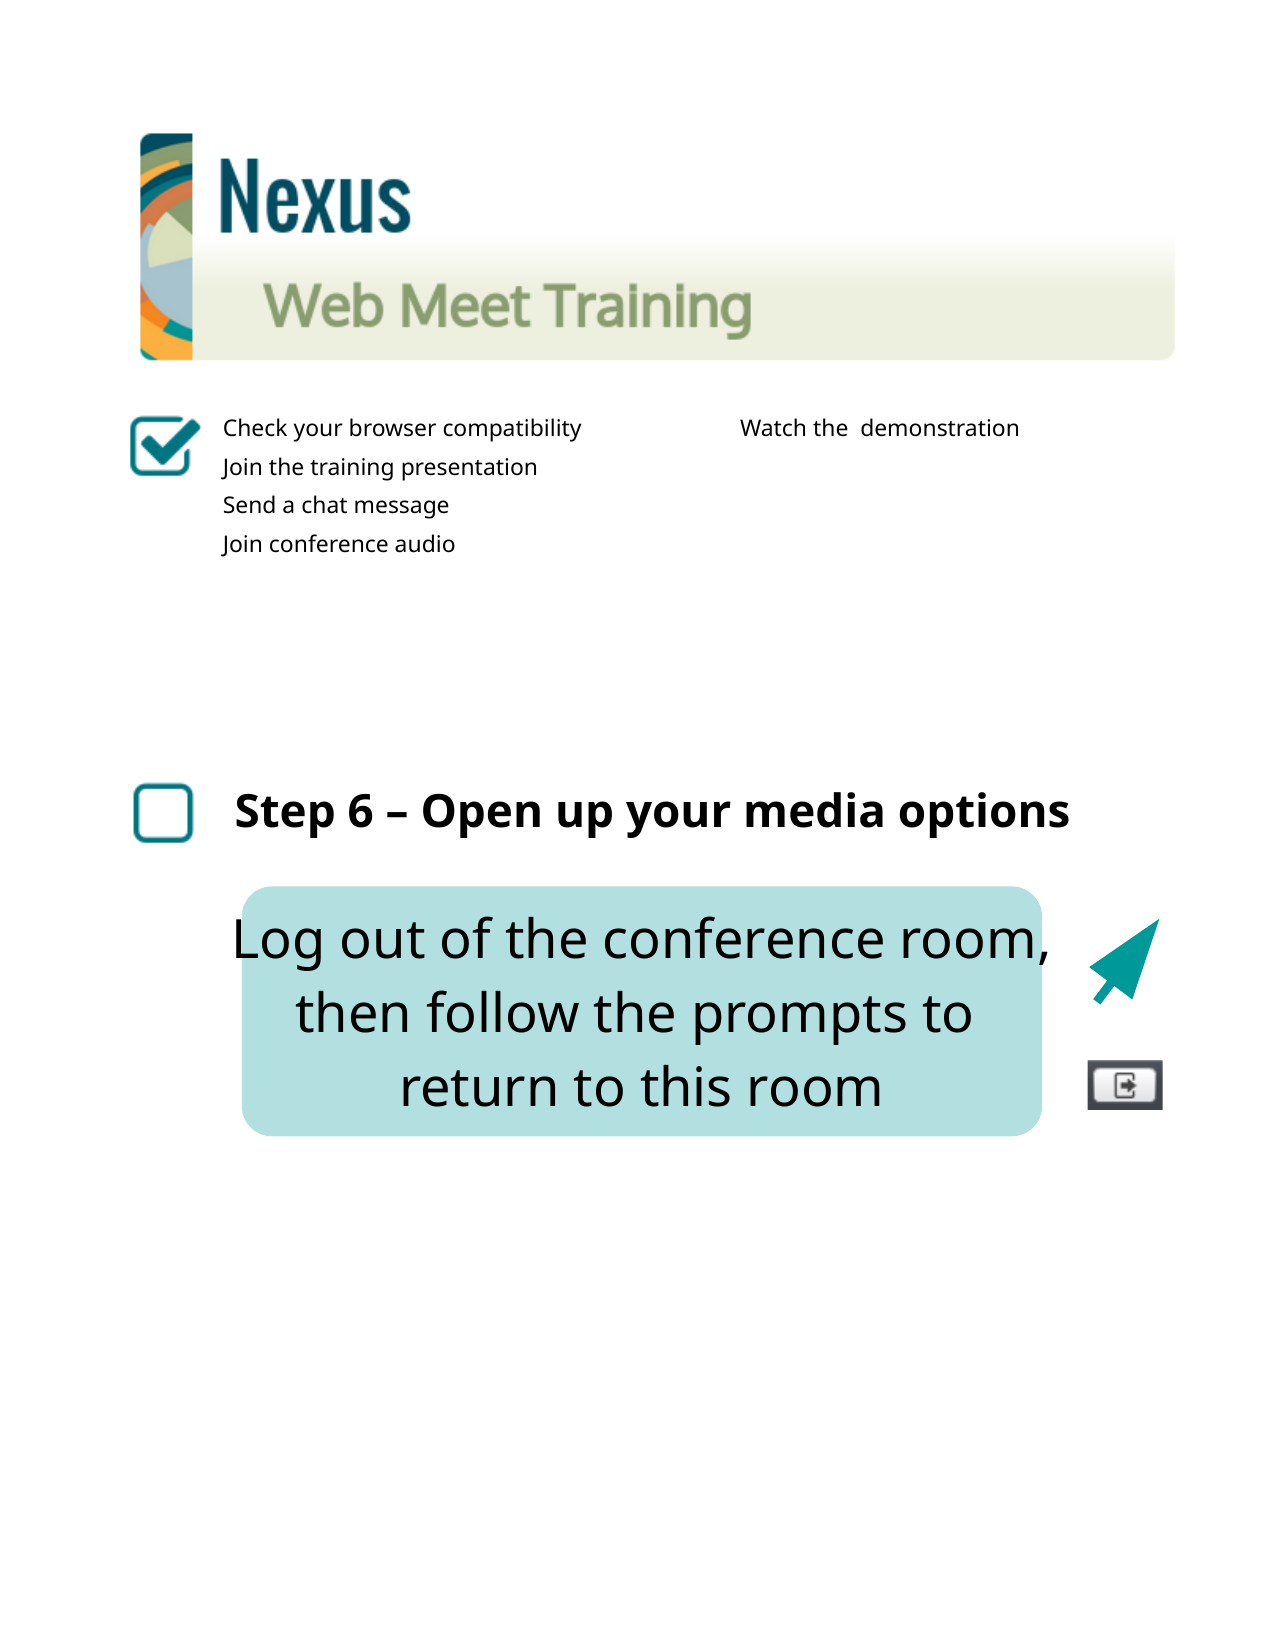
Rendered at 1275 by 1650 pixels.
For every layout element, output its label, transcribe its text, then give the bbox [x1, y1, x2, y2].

picture [1087, 1060, 1163, 1110]
text Join conference audio [75, 528, 1200, 559]
picture [129, 409, 205, 484]
text Join the training presentation [205, 451, 1200, 482]
text Step 6 – Open up your media options [234, 778, 1200, 841]
text Check your browser compatibility Watch the demonstration [205, 412, 1200, 443]
text [75, 412, 129, 443]
picture [126, 775, 202, 851]
picture [128, 118, 1193, 373]
text [75, 451, 129, 482]
text Send a chat message [75, 489, 1200, 521]
